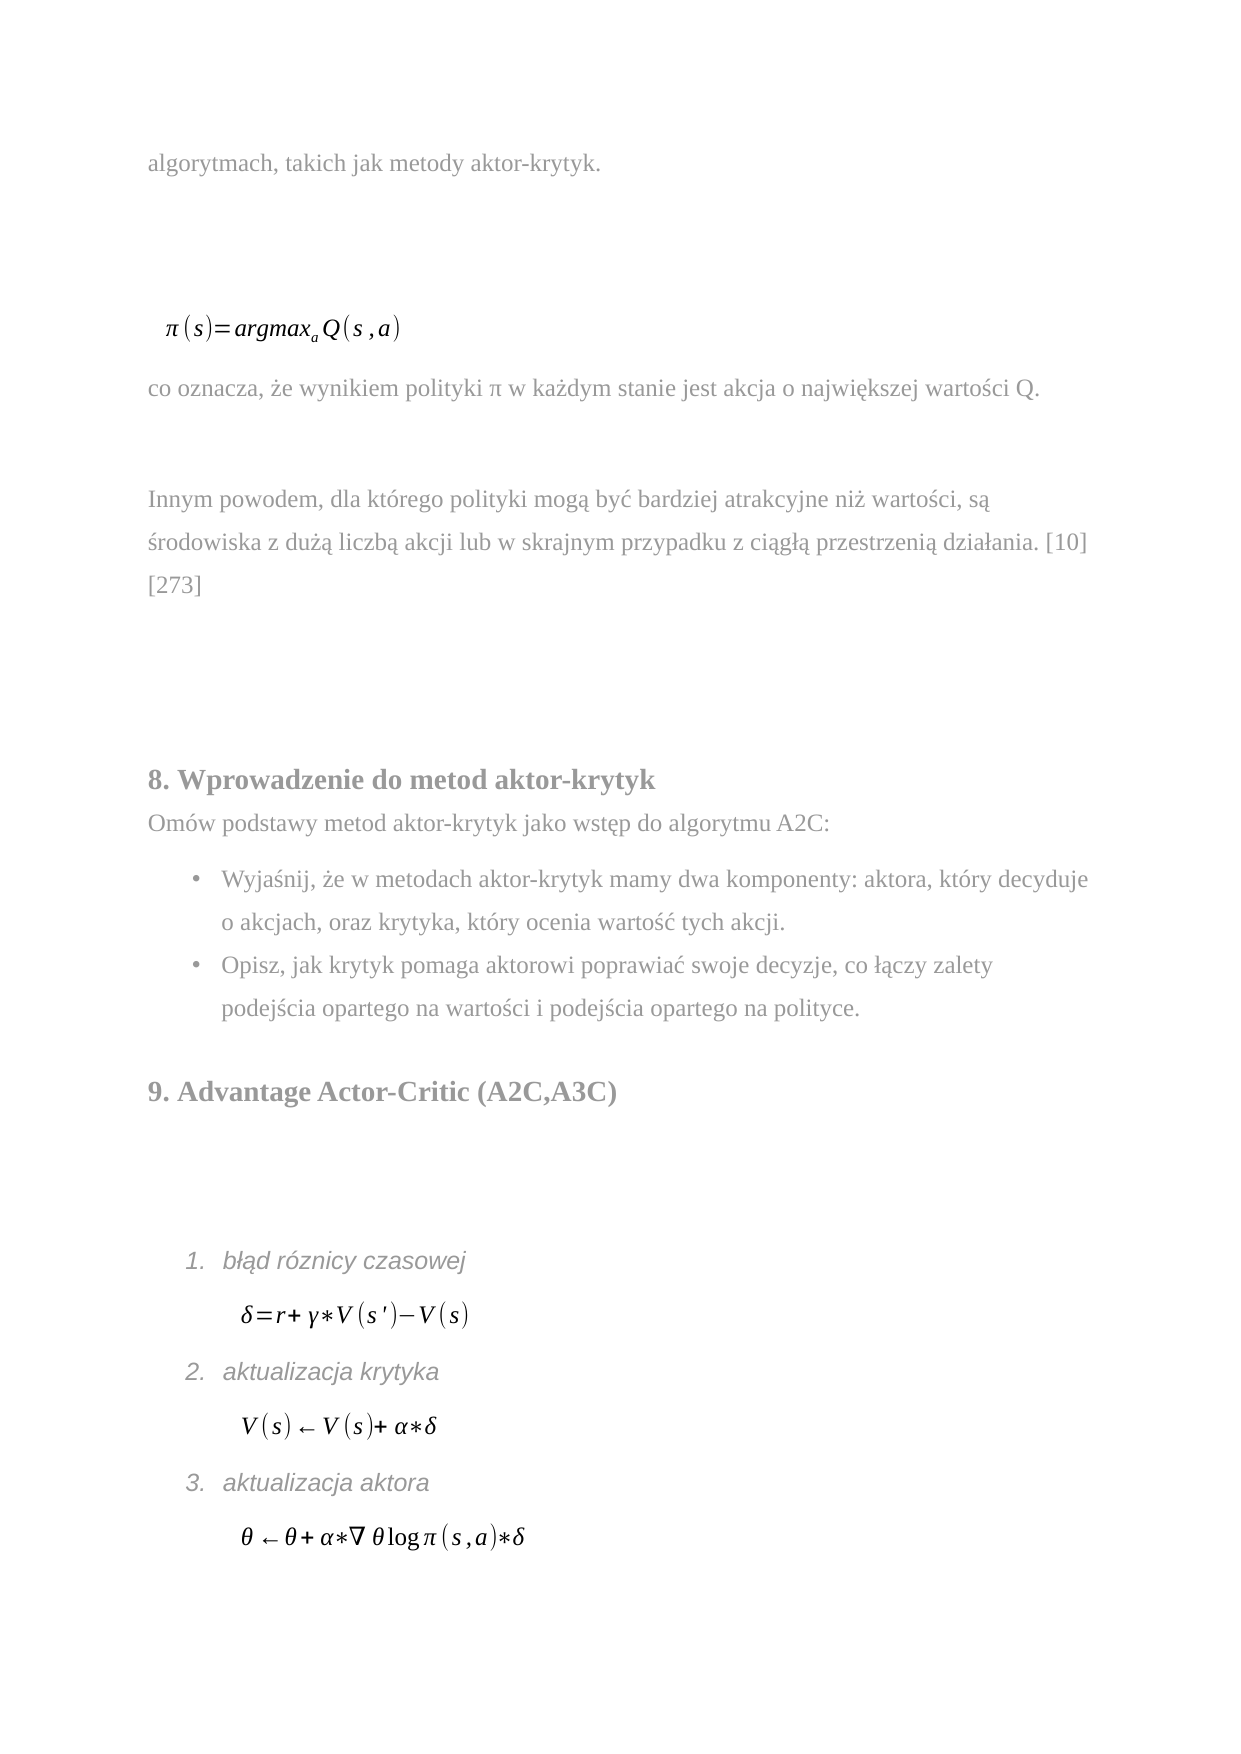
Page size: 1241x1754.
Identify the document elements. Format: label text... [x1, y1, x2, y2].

text algorytmach, takich jak metody aktor-krytyk. [148, 148, 1093, 176]
text co oznacza, że wynikiem polityki π w każdym stanie jest akcja o największej wartości Q. [148, 373, 1093, 402]
list aktualizacja aktora [185, 1468, 1093, 1497]
list Wyjaśnij, że w metodach aktor-krytyk mamy dwa komponenty: aktora, który decyduje o akcjach, oraz krytyka, który ocenia wartość tych akcji. [192, 864, 1093, 936]
list błąd róznicy czasowej [185, 1246, 1093, 1274]
text Innym powodem, dla którego polityki mogą być bardziej atrakcyjne niż wartości, są środowiska z dużą liczbą akcji lub w skrajnym przypadku z ciągłą przestrzenią działania. [10][273] [148, 484, 1093, 599]
list aktualizacja krytyka [185, 1357, 1093, 1386]
text Omów podstawy metod aktor-krytyk jako wstęp do algorytmu A2C: [148, 808, 1093, 837]
list Opisz, jak krytyk pomaga aktorowi poprawiać swoje decyzje, co łączy zalety podejścia opartego na wartości i podejścia opartego na polityce. [192, 950, 1093, 1022]
subtitle 8. Wprowadzenie do metod aktor-krytyk [148, 762, 1093, 796]
subtitle 9. Advantage Actor-Critic (A2C,A3C) [148, 1074, 1093, 1107]
